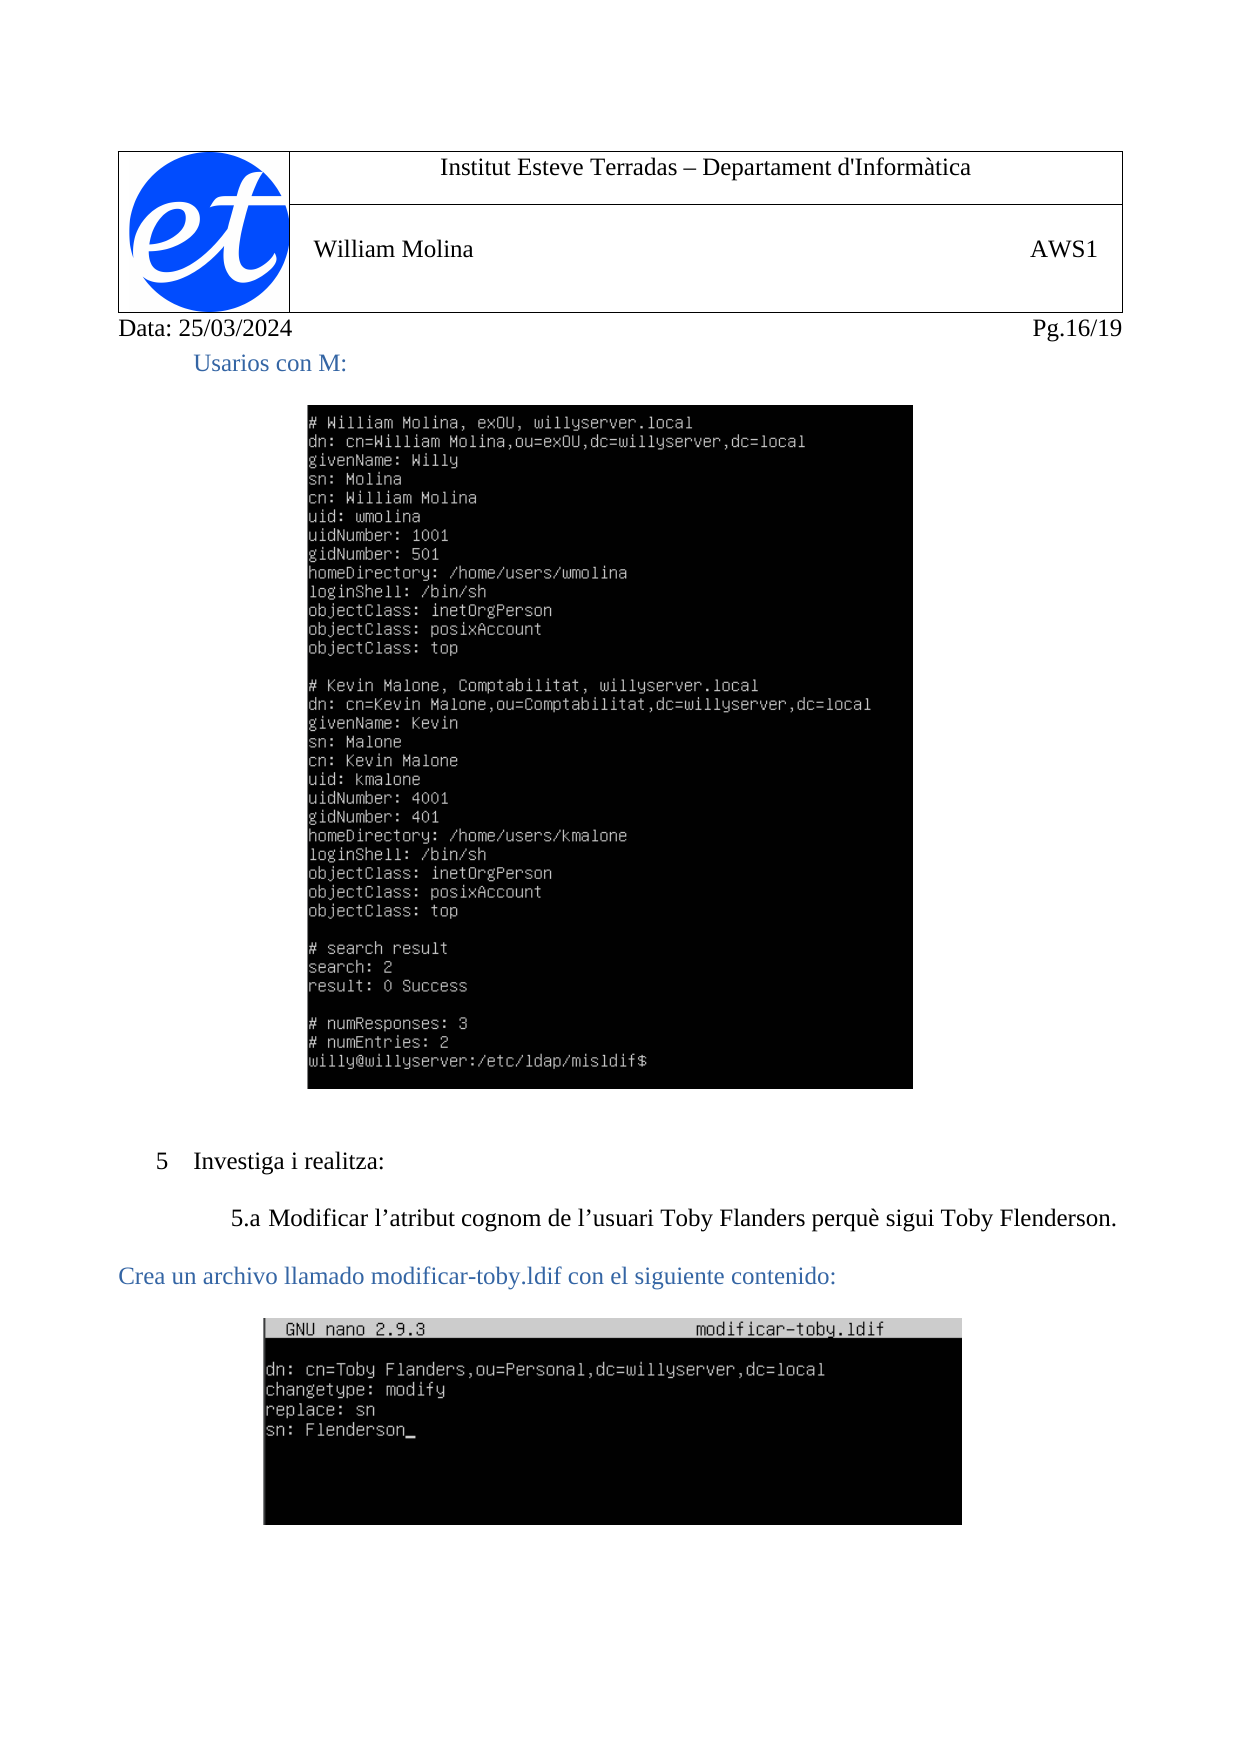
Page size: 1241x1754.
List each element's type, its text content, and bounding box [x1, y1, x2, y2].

text Crea un archivo llamado modificar-toby.ldif con el siguiente contenido: [118, 1261, 1122, 1289]
list Modificar l’atribut cognom de l’usuari Toby Flanders perquè sigui Toby Flenderson. [231, 1203, 1122, 1232]
text Usarios con M: [193, 348, 1122, 376]
picture [263, 1318, 962, 1525]
list Investiga i realitza: [156, 1146, 1122, 1174]
picture [129, 152, 289, 312]
picture [307, 405, 913, 1089]
